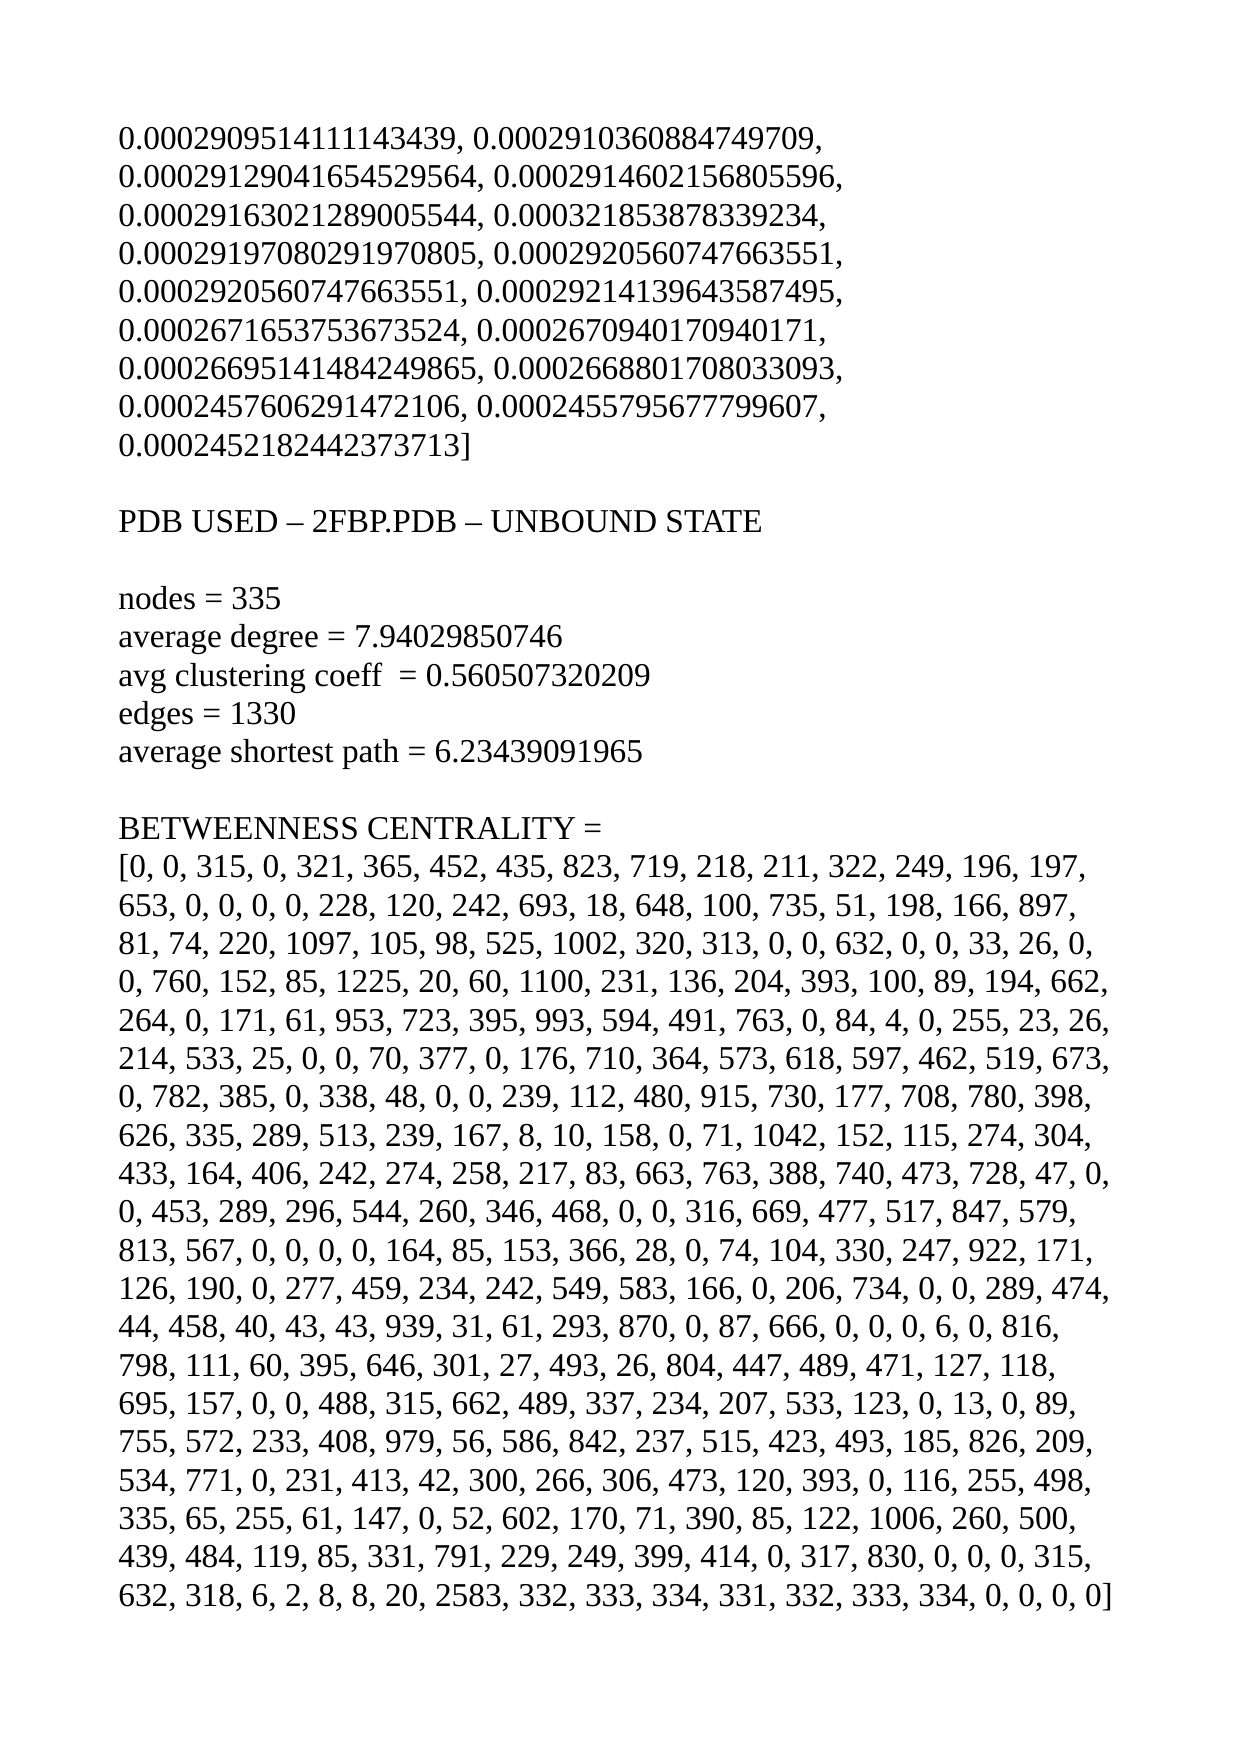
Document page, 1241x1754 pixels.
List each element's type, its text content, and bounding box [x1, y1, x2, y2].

text average degree = 7.94029850746 [118, 616, 1122, 655]
text PDB USED – 2FBP.PDB – UNBOUND STATE [118, 501, 1122, 540]
text edges = 1330 [118, 693, 1122, 731]
text 0.0002909514111143439, 0.0002910360884749709, 0.00029129041654529564, 0.0002914602156805596, 0.00029163021289005544, 0.000321853878339234, 0.00029197080291970805, 0.0002920560747663551, 0.0002920560747663551, 0.00029214139643587495, 0.0002671653753673524, 0.0002670940170940171, 0.00026695141484249865, 0.0002668801708033093, 0.0002457606291472106, 0.0002455795677799607, 0.0002452182442373713] [118, 118, 1122, 463]
text BETWEENNESS CENTRALITY = [118, 808, 1122, 846]
text [0, 0, 315, 0, 321, 365, 452, 435, 823, 719, 218, 211, 322, 249, 196, 197, 653, 0, 0, 0, 0, 228, 120, 242, 693, 18, 648, 100, 735, 51, 198, 166, 897, 81, 74, 220, 1097, 105, 98, 525, 1002, 320, 313, 0, 0, 632, 0, 0, 33, 26, 0, 0, 760, 152, 85, 1225, 20, 60, 1100, 231, 136, 204, 393, 100, 89, 194, 662, 264, 0, 171, 61, 953, 723, 395, 993, 594, 491, 763, 0, 84, 4, 0, 255, 23, 26, 214, 533, 25, 0, 0, 70, 377, 0, 176, 710, 364, 573, 618, 597, 462, 519, 673, 0, 782, 385, 0, 338, 48, 0, 0, 239, 112, 480, 915, 730, 177, 708, 780, 398, 626, 335, 289, 513, 239, 167, 8, 10, 158, 0, 71, 1042, 152, 115, 274, 304, 433, 164, 406, 242, 274, 258, 217, 83, 663, 763, 388, 740, 473, 728, 47, 0, 0, 453, 289, 296, 544, 260, 346, 468, 0, 0, 316, 669, 477, 517, 847, 579, 813, 567, 0, 0, 0, 0, 164, 85, 153, 366, 28, 0, 74, 104, 330, 247, 922, 171, 126, 190, 0, 277, 459, 234, 242, 549, 583, 166, 0, 206, 734, 0, 0, 289, 474, 44, 458, 40, 43, 43, 939, 31, 61, 293, 870, 0, 87, 666, 0, 0, 0, 6, 0, 816, 798, 111, 60, 395, 646, 301, 27, 493, 26, 804, 447, 489, 471, 127, 118, 695, 157, 0, 0, 488, 315, 662, 489, 337, 234, 207, 533, 123, 0, 13, 0, 89, 755, 572, 233, 408, 979, 56, 586, 842, 237, 515, 423, 493, 185, 826, 209, 534, 771, 0, 231, 413, 42, 300, 266, 306, 473, 120, 393, 0, 116, 255, 498, 335, 65, 255, 61, 147, 0, 52, 602, 170, 71, 390, 85, 122, 1006, 260, 500, 439, 484, 119, 85, 331, 791, 229, 249, 399, 414, 0, 317, 830, 0, 0, 0, 315, 632, 318, 6, 2, 8, 8, 20, 2583, 332, 333, 334, 331, 332, 333, 334, 0, 0, 0, 0] [118, 846, 1122, 1613]
text avg clustering coeff = 0.560507320209 [118, 655, 1122, 693]
text average shortest path = 6.23439091965 [118, 731, 1122, 770]
text nodes = 335 [118, 578, 1122, 616]
